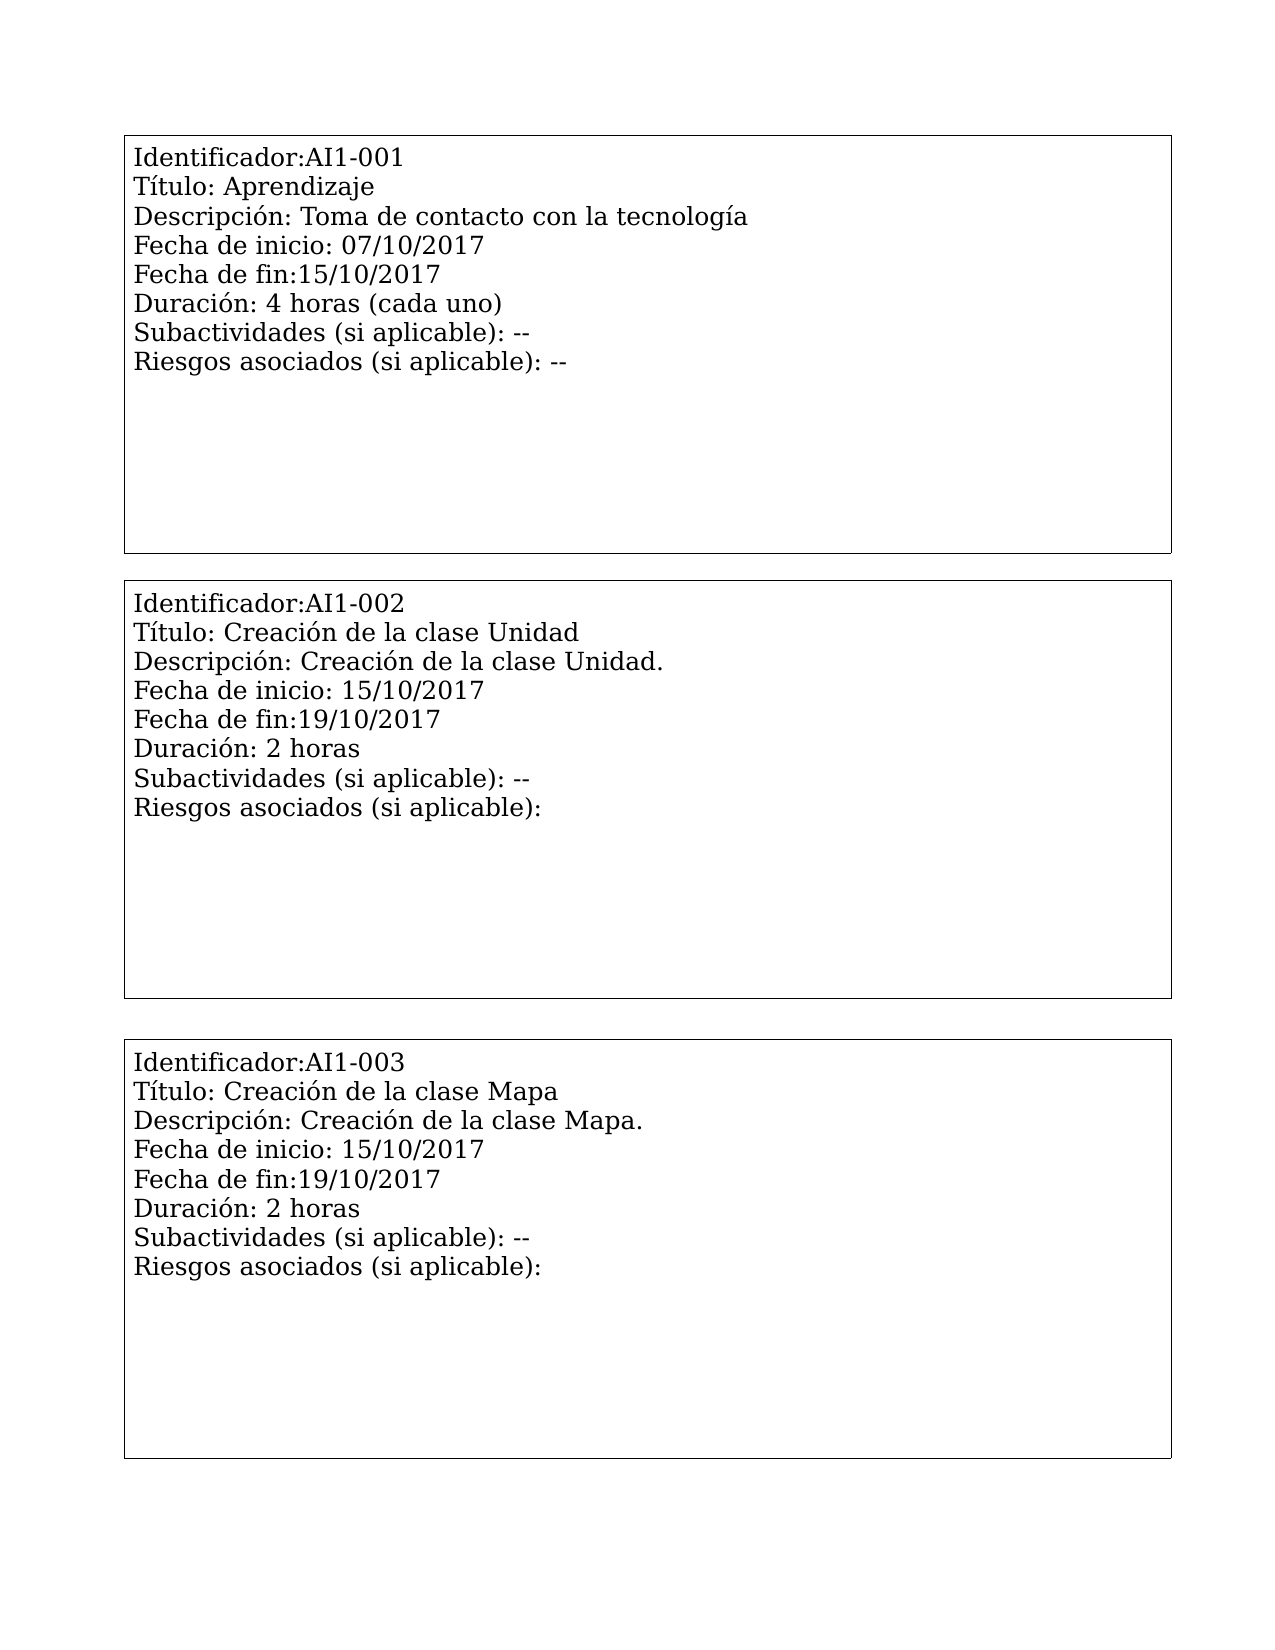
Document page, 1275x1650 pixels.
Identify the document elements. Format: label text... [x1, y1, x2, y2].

text Descripción: Toma de contacto con la tecnología [133, 202, 1162, 231]
text Título: Creación de la clase Unidad [133, 618, 1162, 647]
text Identificador:AI1-003 [133, 1048, 1162, 1077]
text Identificador:AI1-001 [133, 143, 1162, 173]
text Duración: 4 horas (cada uno) [133, 289, 1162, 318]
text Título: Aprendizaje [133, 173, 1162, 202]
text Fecha de inicio: 15/10/2017 [133, 676, 1162, 705]
text Duración: 2 horas [133, 734, 1162, 764]
text Subactividades (si aplicable): -- [133, 318, 1162, 348]
text Fecha de fin:19/10/2017 [133, 1165, 1162, 1194]
text Descripción: Creación de la clase Mapa. [133, 1106, 1162, 1136]
text Título: Creación de la clase Mapa [133, 1077, 1162, 1106]
text Fecha de fin:15/10/2017 [133, 260, 1162, 289]
text Identificador:AI1-002 [133, 589, 1162, 618]
text Subactividades (si aplicable): -- [133, 764, 1162, 793]
text Fecha de fin:19/10/2017 [133, 705, 1162, 734]
text Subactividades (si aplicable): -- [133, 1223, 1162, 1252]
text Riesgos asociados (si aplicable): [133, 793, 1162, 822]
text Fecha de inicio: 07/10/2017 [133, 231, 1162, 260]
text Descripción: Creación de la clase Unidad. [133, 647, 1162, 676]
text Fecha de inicio: 15/10/2017 [133, 1136, 1162, 1165]
text Riesgos asociados (si aplicable): -- [133, 348, 1162, 377]
text Riesgos asociados (si aplicable): [133, 1252, 1162, 1281]
text Duración: 2 horas [133, 1194, 1162, 1223]
